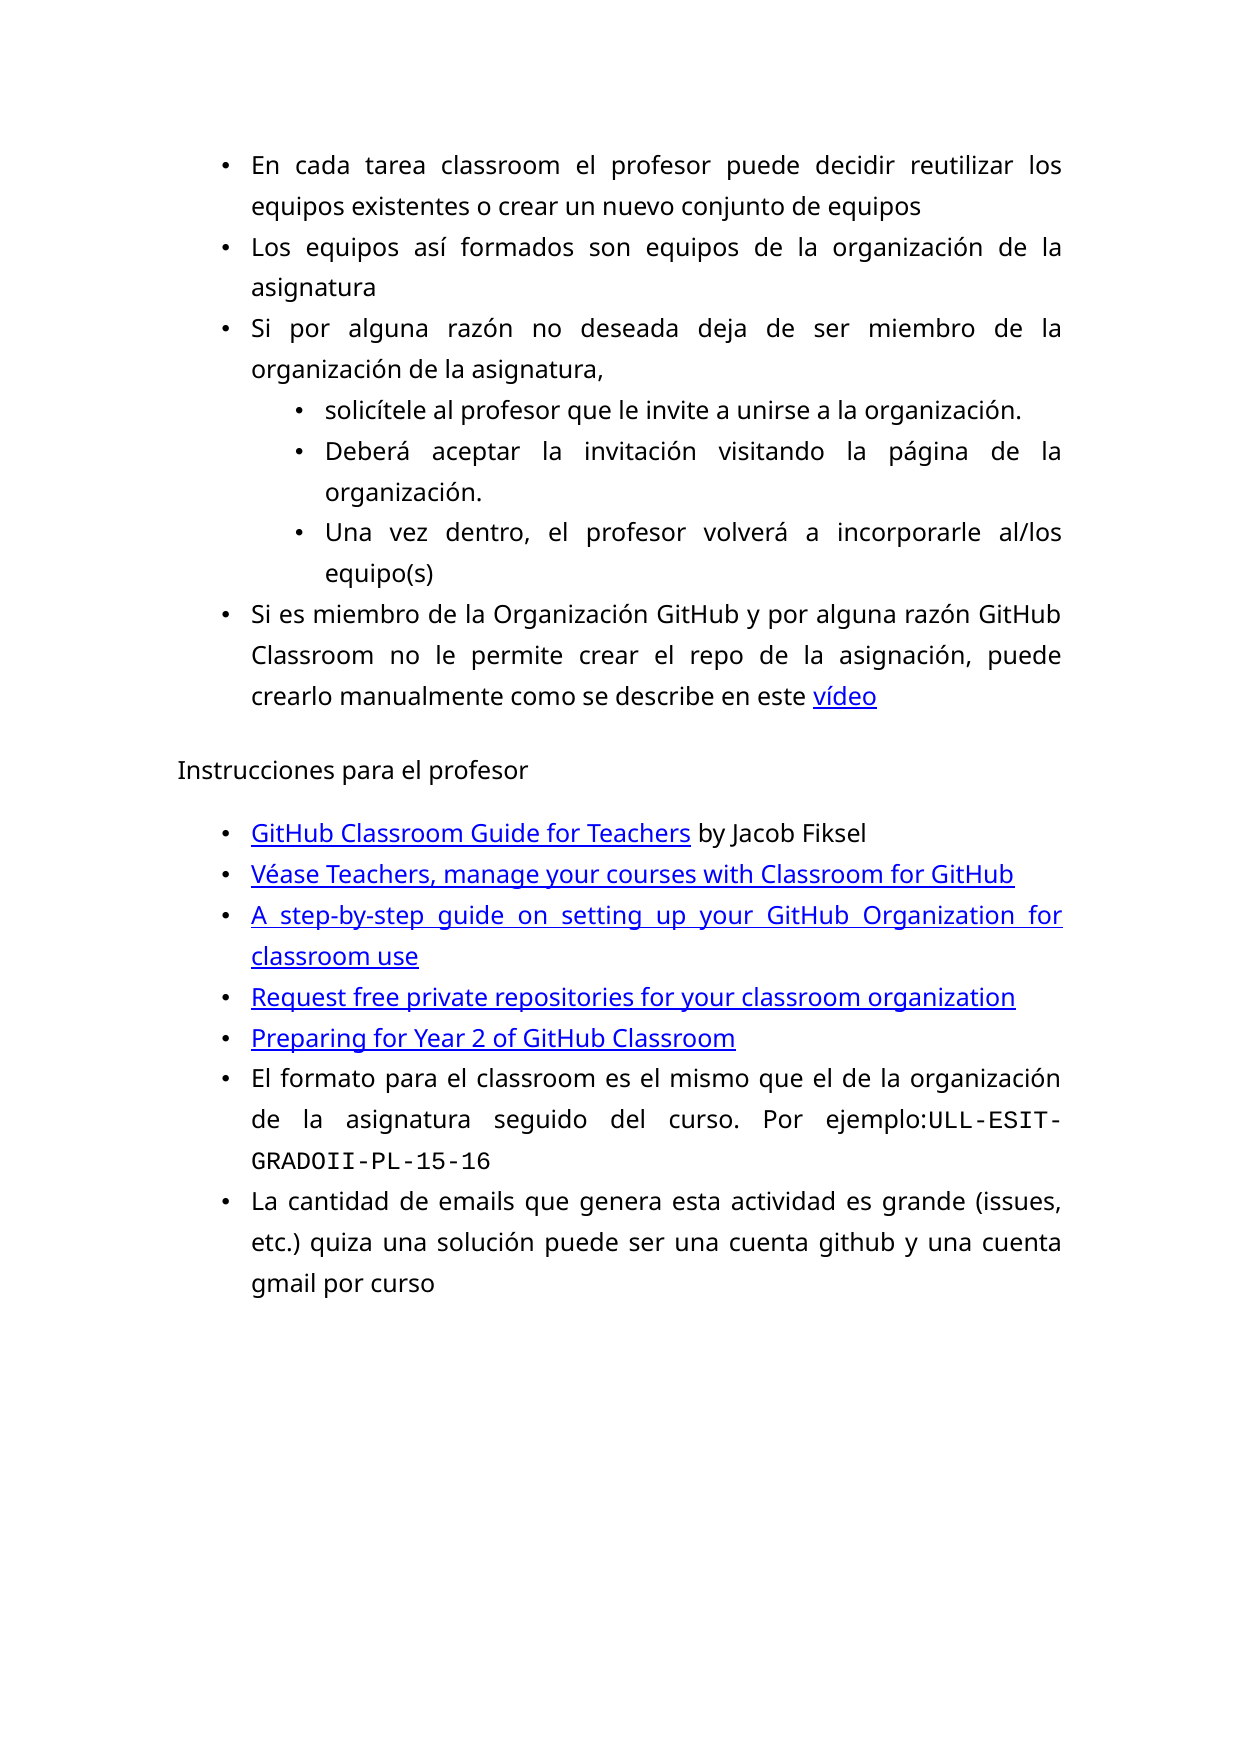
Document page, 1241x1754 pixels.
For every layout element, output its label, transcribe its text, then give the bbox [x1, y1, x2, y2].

list Una vez dentro, el profesor volverá a incorporarle al/los equipo(s) [295, 515, 1063, 590]
list En cada tarea classroom el profesor puede decidir reutilizar los equipos existentes o crear un nuevo conjunto de equipos [221, 148, 1063, 222]
list Los equipos así formados son equipos de la organización de la asignatura [221, 229, 1063, 304]
list A step-by-step guide on setting up your GitHub Organization for classroom use [221, 898, 1063, 973]
list solicítele al profesor que le invite a unirse a la organización. [295, 393, 1063, 427]
list Deberá aceptar la invitación visitando la página de la organización. [295, 433, 1063, 508]
subtitle Instrucciones para el profesor [177, 753, 1063, 787]
list El formato para el classroom es el mismo que el de la organización de la asignatura seguido del curso. Por ejemplo:ULL-ESIT-GRADOII-PL-15-16 [221, 1061, 1063, 1177]
list Si por alguna razón no deseada deja de ser miembro de la organización de la asignatura, [221, 311, 1063, 386]
list Request free private repositories for your classroom organization [221, 979, 1063, 1013]
list Preparing for Year 2 of GitHub Classroom [221, 1020, 1063, 1054]
list Si es miembro de la Organización GitHub y por alguna razón GitHub Classroom no le permite crear el repo de la asignación, puede crearlo manualmente como se describe en este vídeo [221, 597, 1063, 712]
list Véase Teachers, manage your courses with Classroom for GitHub [221, 857, 1063, 891]
list La cantidad de emails que genera esta actividad es grande (issues, etc.) quiza una solución puede ser una cuenta github y una cuenta gmail por curso [221, 1184, 1063, 1300]
list GitHub Classroom Guide for Teachers by Jacob Fiksel [221, 816, 1063, 850]
